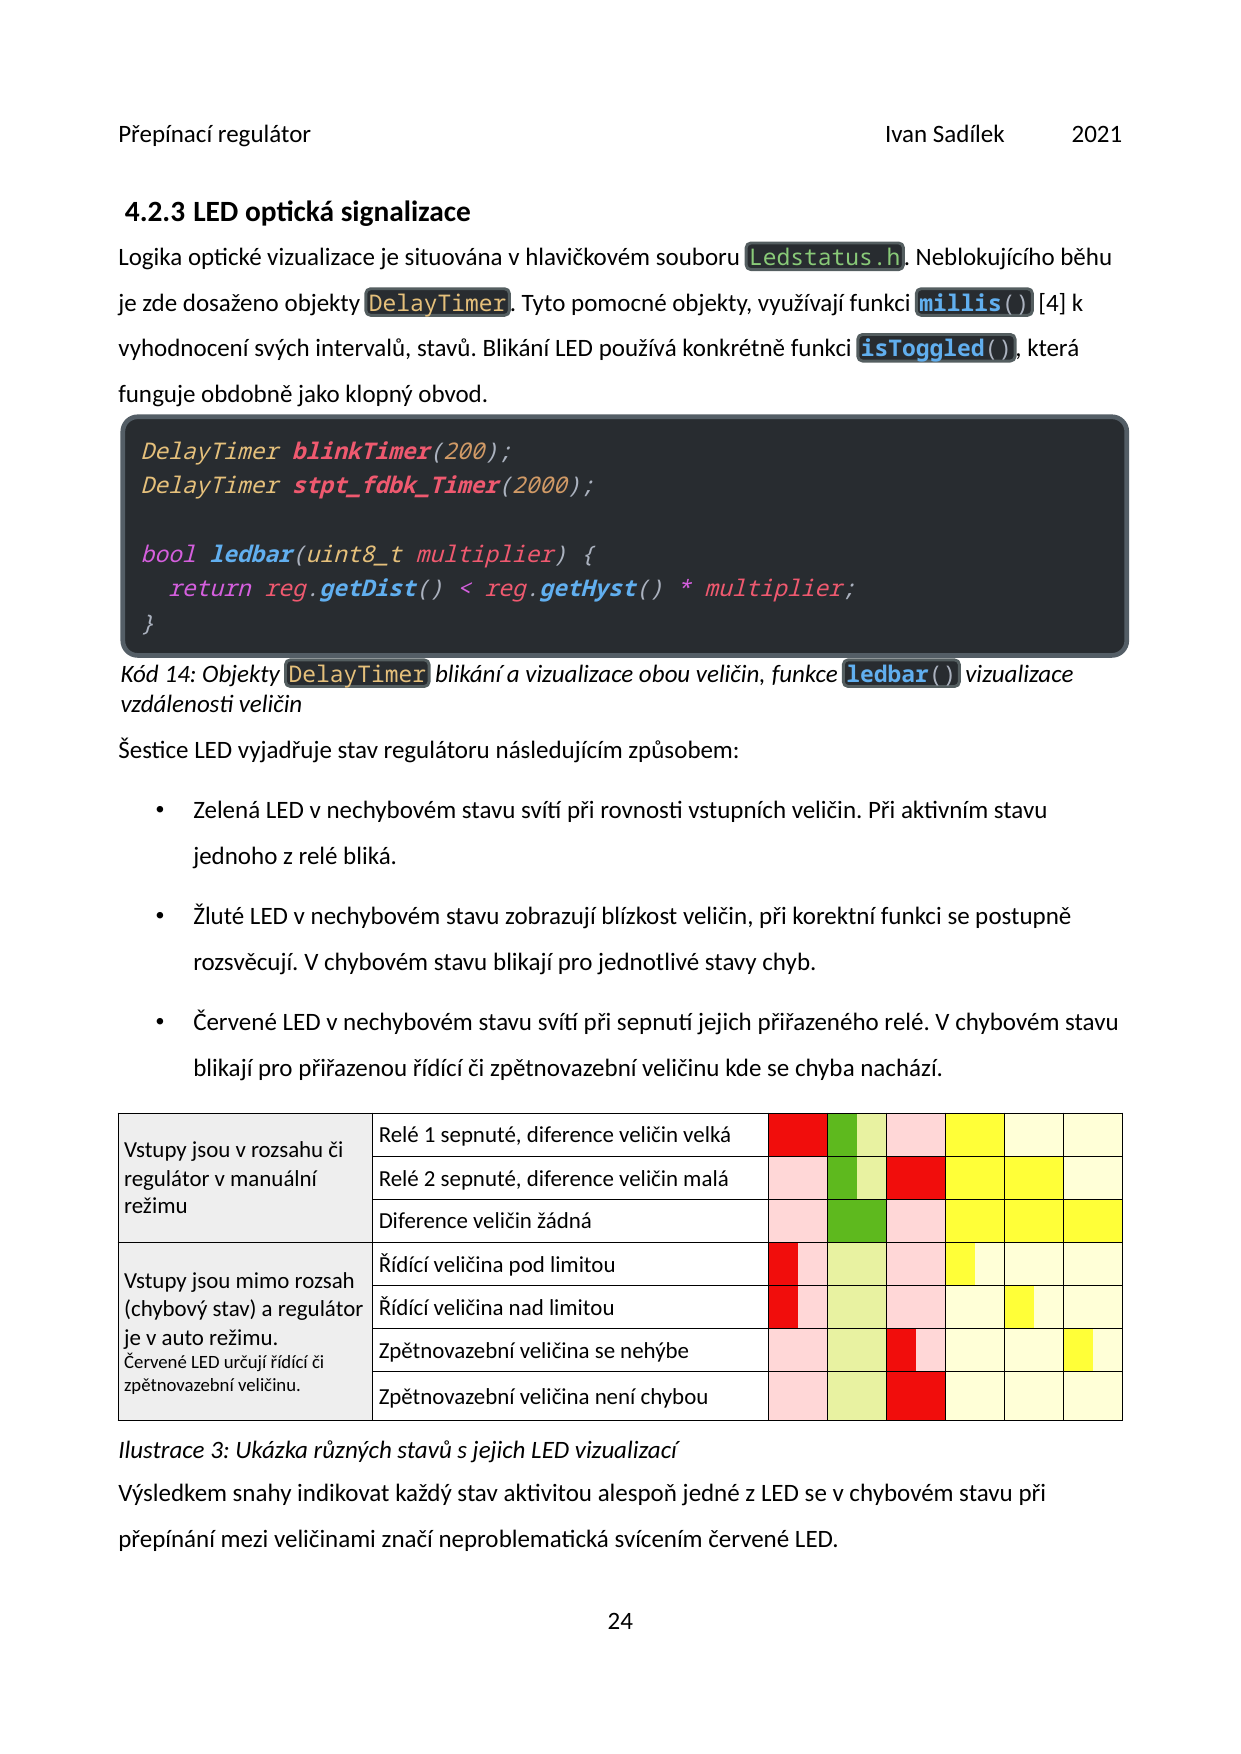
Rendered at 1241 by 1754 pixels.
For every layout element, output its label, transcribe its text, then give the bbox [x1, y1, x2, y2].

table_cell [887, 1243, 945, 1285]
text Ilustrace 3: Ukázka různých stavů s jejich LED vizualizací [118, 1434, 1122, 1464]
table_cell [1005, 1200, 1063, 1242]
table_cell Řídící veličina pod limitou [373, 1243, 768, 1285]
table_cell [1064, 1286, 1122, 1328]
table_header [769, 1114, 827, 1156]
table_cell [1005, 1243, 1063, 1285]
table_cell [769, 1157, 827, 1199]
table_header [857, 1114, 886, 1156]
table_cell [946, 1157, 1004, 1199]
table_header [1005, 1114, 1063, 1156]
table_header [887, 1114, 945, 1156]
table_cell [887, 1329, 916, 1371]
text Logika optické vizualizace je situována v hlavičkovém souboru . Neblokujícího běhu je zde dosaženo objekty . Tyto pomocné objekty, využívají funkci [4] k vyhodnocení svých intervalů, stavů. Blikání LED používá konkrétně funkci , která funguje obdobně jako klopný obvod. [118, 241, 1122, 409]
list Zelená LED v nechybovém stavu svítí při rovnosti vstupních veličin. Při aktivním stavu jednoho z relé bliká. [156, 794, 1122, 871]
table_cell [916, 1329, 945, 1371]
table_cell [975, 1243, 1004, 1285]
text Výsledkem snahy indikovat každý stav aktivitou alespoň jedné z LED se v chybovém stavu při přepínání mezi veličinami značí neproblematická svícením červené LED. [118, 1477, 1122, 1553]
table_cell [1093, 1329, 1122, 1371]
table_cell [769, 1200, 827, 1242]
table_header [1064, 1114, 1122, 1156]
table_cell [887, 1372, 945, 1420]
table_cell [946, 1286, 1004, 1328]
table_cell [1064, 1157, 1122, 1199]
table_cell Zpětnovazební veličina se nehýbe [373, 1329, 768, 1371]
table_cell [1064, 1329, 1093, 1371]
table_cell [828, 1329, 886, 1371]
table_cell [828, 1200, 886, 1242]
table_header Vstupy jsou v rozsahu či regulátor v manuální režimu [119, 1114, 372, 1242]
table_cell [769, 1372, 827, 1420]
table_cell [946, 1243, 975, 1285]
table_cell [1064, 1243, 1122, 1285]
table_cell [798, 1286, 827, 1328]
table_cell [1064, 1200, 1122, 1242]
table_cell [1034, 1286, 1063, 1328]
table_header Relé 1 sepnuté, diference veličin velká [373, 1114, 768, 1156]
subtitle LED optická signalizace [118, 193, 1122, 228]
list Červené LED v nechybovém stavu svítí při sepnutí jejich přiřazeného relé. V chybovém stavu blikají pro přiřazenou řídící či zpětnovazební veličinu kde se chyba nachází. [156, 1007, 1122, 1083]
table_header [828, 1114, 857, 1156]
table_cell [769, 1286, 798, 1328]
table_cell [1064, 1372, 1122, 1420]
table_cell [946, 1329, 1004, 1371]
table_cell [828, 1286, 886, 1328]
table_cell Relé 2 sepnuté, diference veličin malá [373, 1157, 768, 1199]
table_cell [946, 1372, 1004, 1420]
table_cell [887, 1157, 945, 1199]
table_cell [887, 1200, 945, 1242]
table_cell [1005, 1157, 1063, 1199]
table_cell [769, 1243, 798, 1285]
table_cell [769, 1329, 827, 1371]
table_cell [946, 1200, 1004, 1242]
table_cell Vstupy jsou mimo rozsah (chybový stav) a regulátor je v auto režimu. Červené LED určují řídící či zpětnovazební veličinu. [119, 1243, 372, 1420]
table_cell Diference veličin žádná [373, 1200, 768, 1242]
table_header [946, 1114, 1004, 1156]
table_cell [828, 1372, 886, 1420]
table_cell Zpětnovazební veličina není chybou [373, 1372, 768, 1420]
table_cell Řídící veličina nad limitou [373, 1286, 768, 1328]
list Žluté LED v nechybovém stavu zobrazují blízkost veličin, při korektní funkci se postupně rozsvěcují. V chybovém stavu blikají pro jednotlivé stavy chyb. [156, 901, 1122, 977]
table_cell [828, 1157, 857, 1199]
text Šestice LED vyjadřuje stav regulátoru následujícím způsobem: [118, 438, 1122, 765]
table_cell [857, 1157, 886, 1199]
table_cell [798, 1243, 827, 1285]
table_cell [887, 1286, 945, 1328]
table_cell [828, 1243, 886, 1285]
table_cell [1005, 1286, 1034, 1328]
text Kód 14: Objekty blikání a vizualizace obou veličin, funkce vizualizace vzdálenosti veličin [120, 645, 1129, 719]
table_cell [1005, 1372, 1063, 1420]
table_cell [1005, 1329, 1063, 1371]
